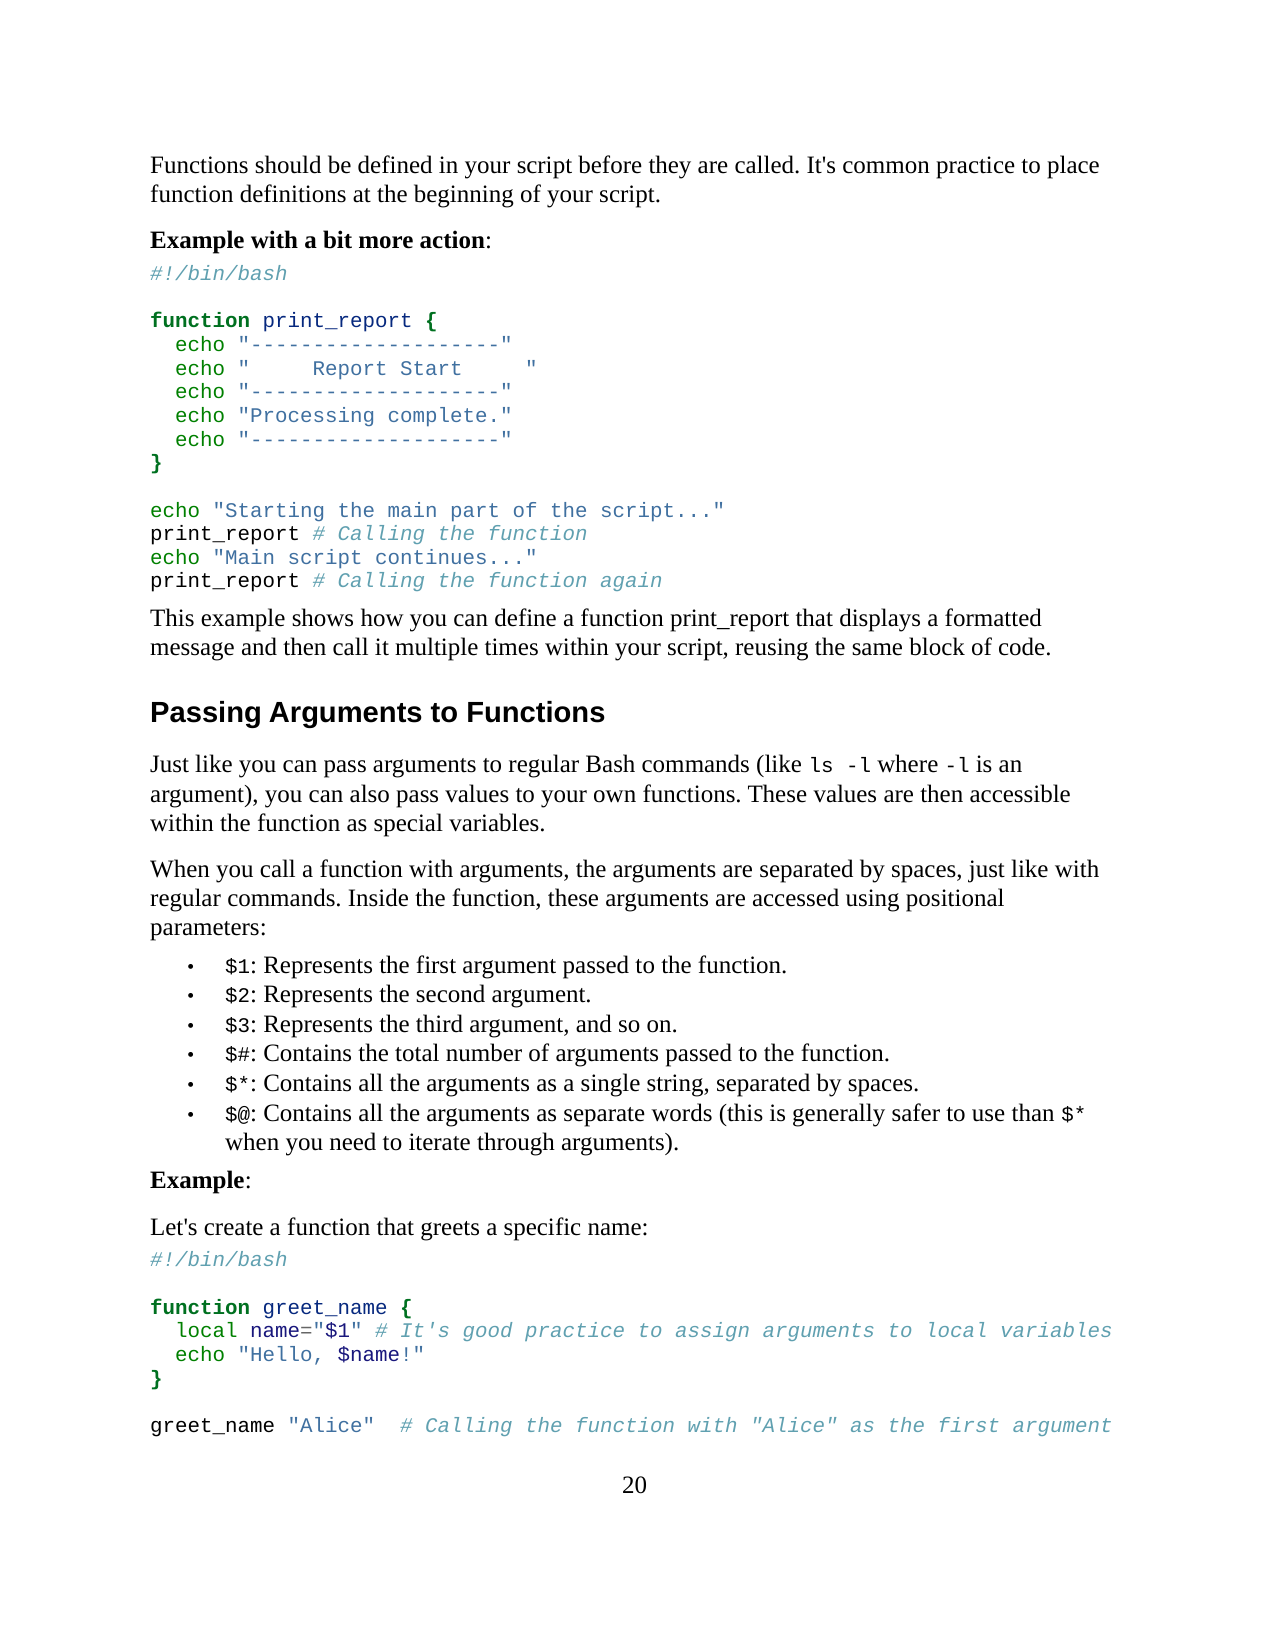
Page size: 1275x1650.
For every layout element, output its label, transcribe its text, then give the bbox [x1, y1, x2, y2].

list $*: Contains all the arguments as a single string, separated by spaces. [187, 1068, 1125, 1098]
text echo " Report Start " [150, 358, 1125, 381]
text echo "Main script continues..." [150, 547, 1125, 571]
text print_report # Calling the function [150, 523, 1125, 547]
text } [150, 452, 1125, 476]
list $#: Contains the total number of arguments passed to the function. [187, 1038, 1125, 1068]
text #!/bin/bash [150, 1249, 1125, 1273]
text echo "--------------------" [150, 381, 1125, 405]
list $2: Represents the second argument. [187, 979, 1125, 1009]
text local name="$1" # It's good practice to assign arguments to local variables [150, 1320, 1125, 1344]
text print_report # Calling the function again [150, 571, 1125, 594]
text echo "Processing complete." [150, 405, 1125, 429]
text Let's create a function that greets a specific name: [150, 1212, 1125, 1240]
list $@: Contains all the arguments as separate words (this is generally safer to use than $* when you need to iterate through arguments). [187, 1098, 1125, 1156]
list $1: Represents the first argument passed to the function. [187, 950, 1125, 979]
text Example with a bit more action: [150, 225, 1125, 254]
subtitle Passing Arguments to Functions [150, 694, 1125, 728]
text } [150, 1368, 1125, 1391]
text echo "--------------------" [150, 334, 1125, 358]
text This example shows how you can define a function print_report that displays a formatted message and then call it multiple times within your script, reusing the same block of code. [150, 603, 1125, 661]
text greet_name "Alice" # Calling the function with "Alice" as the first argument [150, 1415, 1125, 1438]
text #!/bin/bash [150, 263, 1125, 287]
text function greet_name { [150, 1297, 1125, 1320]
text echo "--------------------" [150, 429, 1125, 452]
text Functions should be defined in your script before they are called. It's common practice to place function definitions at the beginning of your script. [150, 150, 1125, 207]
text Just like you can pass arguments to regular Bash commands (like ls -l where -l is an argument), you can also pass values to your own functions. These values are then accessible within the function as special variables. [150, 749, 1125, 837]
list $3: Represents the third argument, and so on. [187, 1009, 1125, 1038]
text Example: [150, 1165, 1125, 1194]
text function print_report { [150, 310, 1125, 334]
text echo "Starting the main part of the script..." [150, 499, 1125, 523]
text echo "Hello, $name!" [150, 1344, 1125, 1368]
text When you call a function with arguments, the arguments are separated by spaces, just like with regular commands. Inside the function, these arguments are accessed using positional parameters: [150, 854, 1125, 941]
